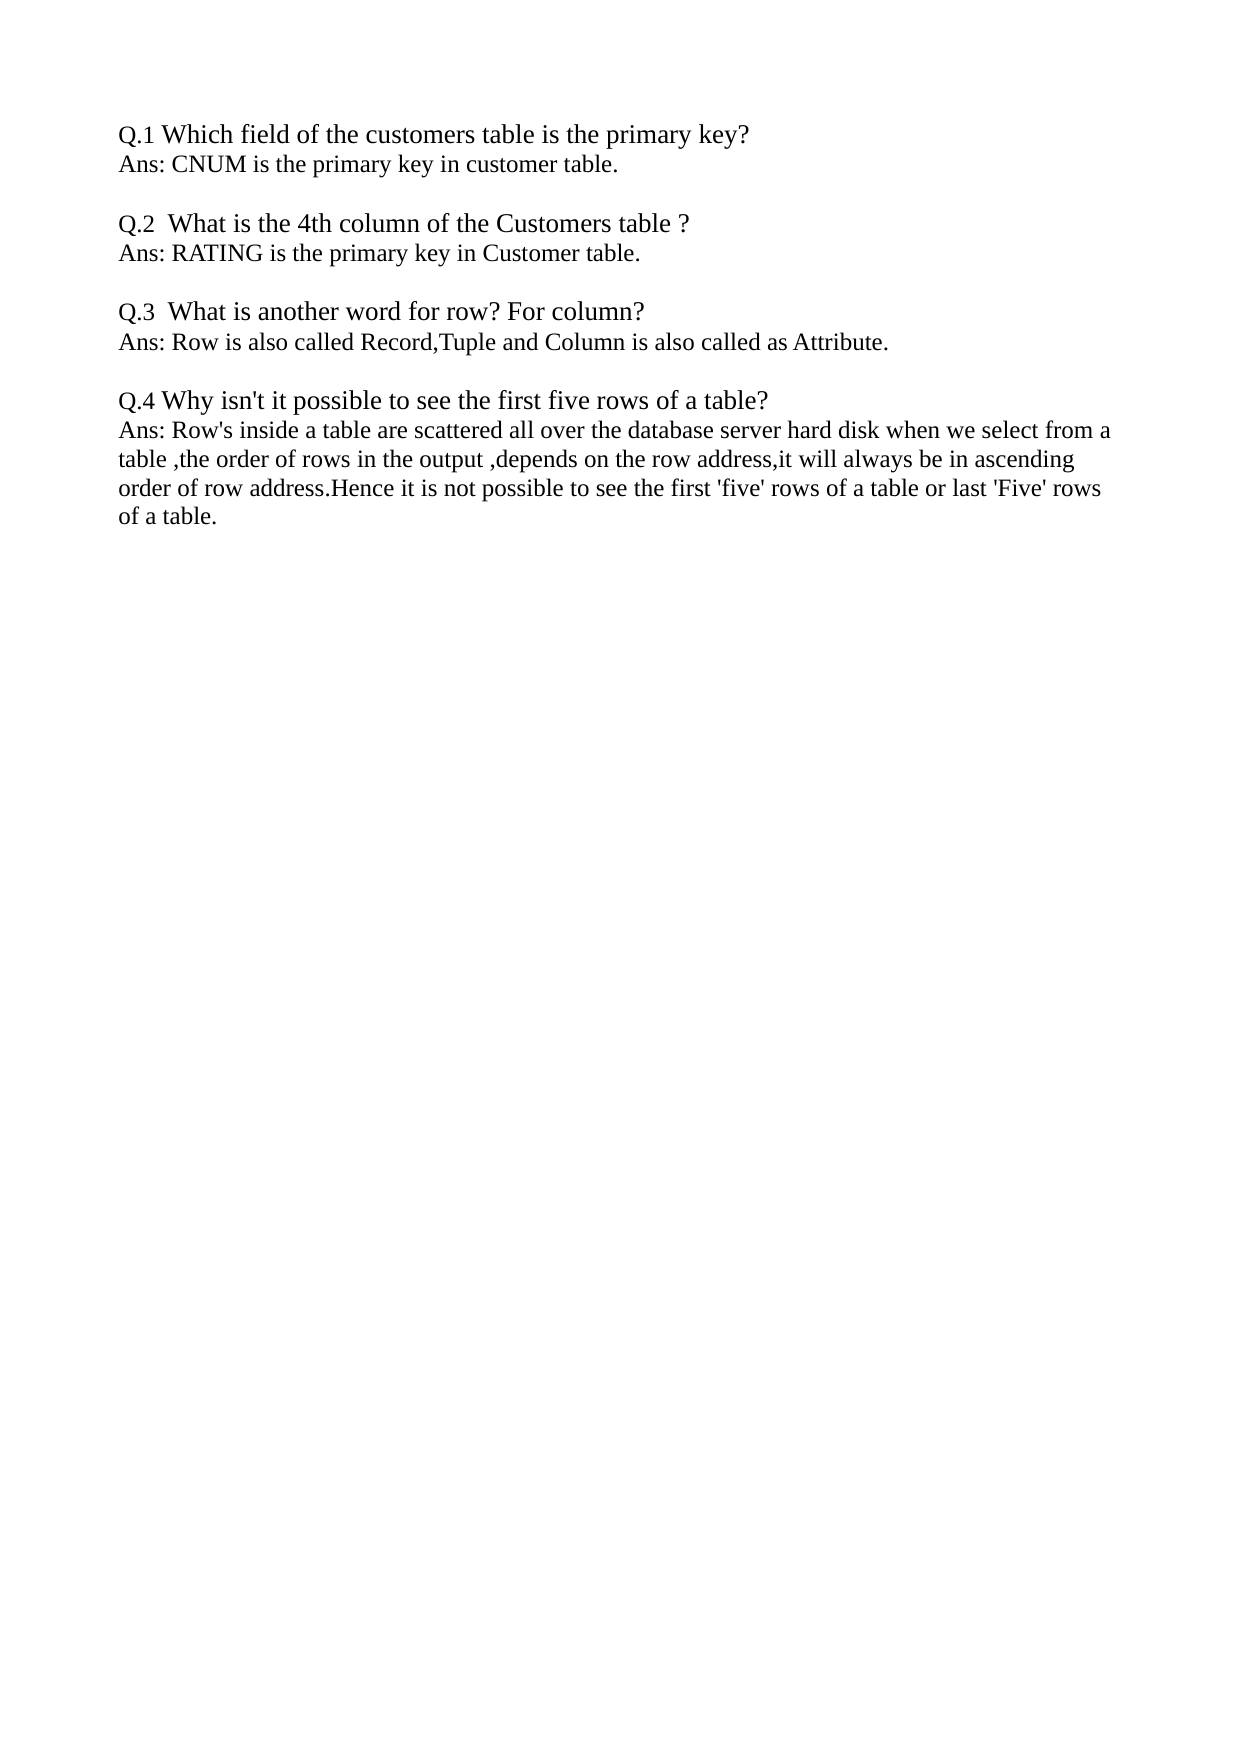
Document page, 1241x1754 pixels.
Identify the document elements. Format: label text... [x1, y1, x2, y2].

text Q.2 What is the 4th column of the Customers table ? [118, 207, 1122, 238]
text Q.4 Why isn't it possible to see the first five rows of a table? [118, 384, 1122, 415]
text Ans: Row is also called Record,Tuple and Column is also called as Attribute. [118, 327, 1122, 355]
text Ans: Row's inside a table are scattered all over the database server hard disk when we select from a table ,the order of rows in the output ,depends on the row address,it will always be in ascending order of row address.Hence it is not possible to see the first 'five' rows of a table or last 'Five' rows of a table. [118, 415, 1122, 530]
text Ans: CNUM is the primary key in customer table. [118, 149, 1122, 178]
text Ans: RATING is the primary key in Customer table. [118, 238, 1122, 267]
text Q.1 Which field of the customers table is the primary key? [118, 118, 1122, 149]
text Q.3 What is another word for row? For column? [118, 295, 1122, 327]
